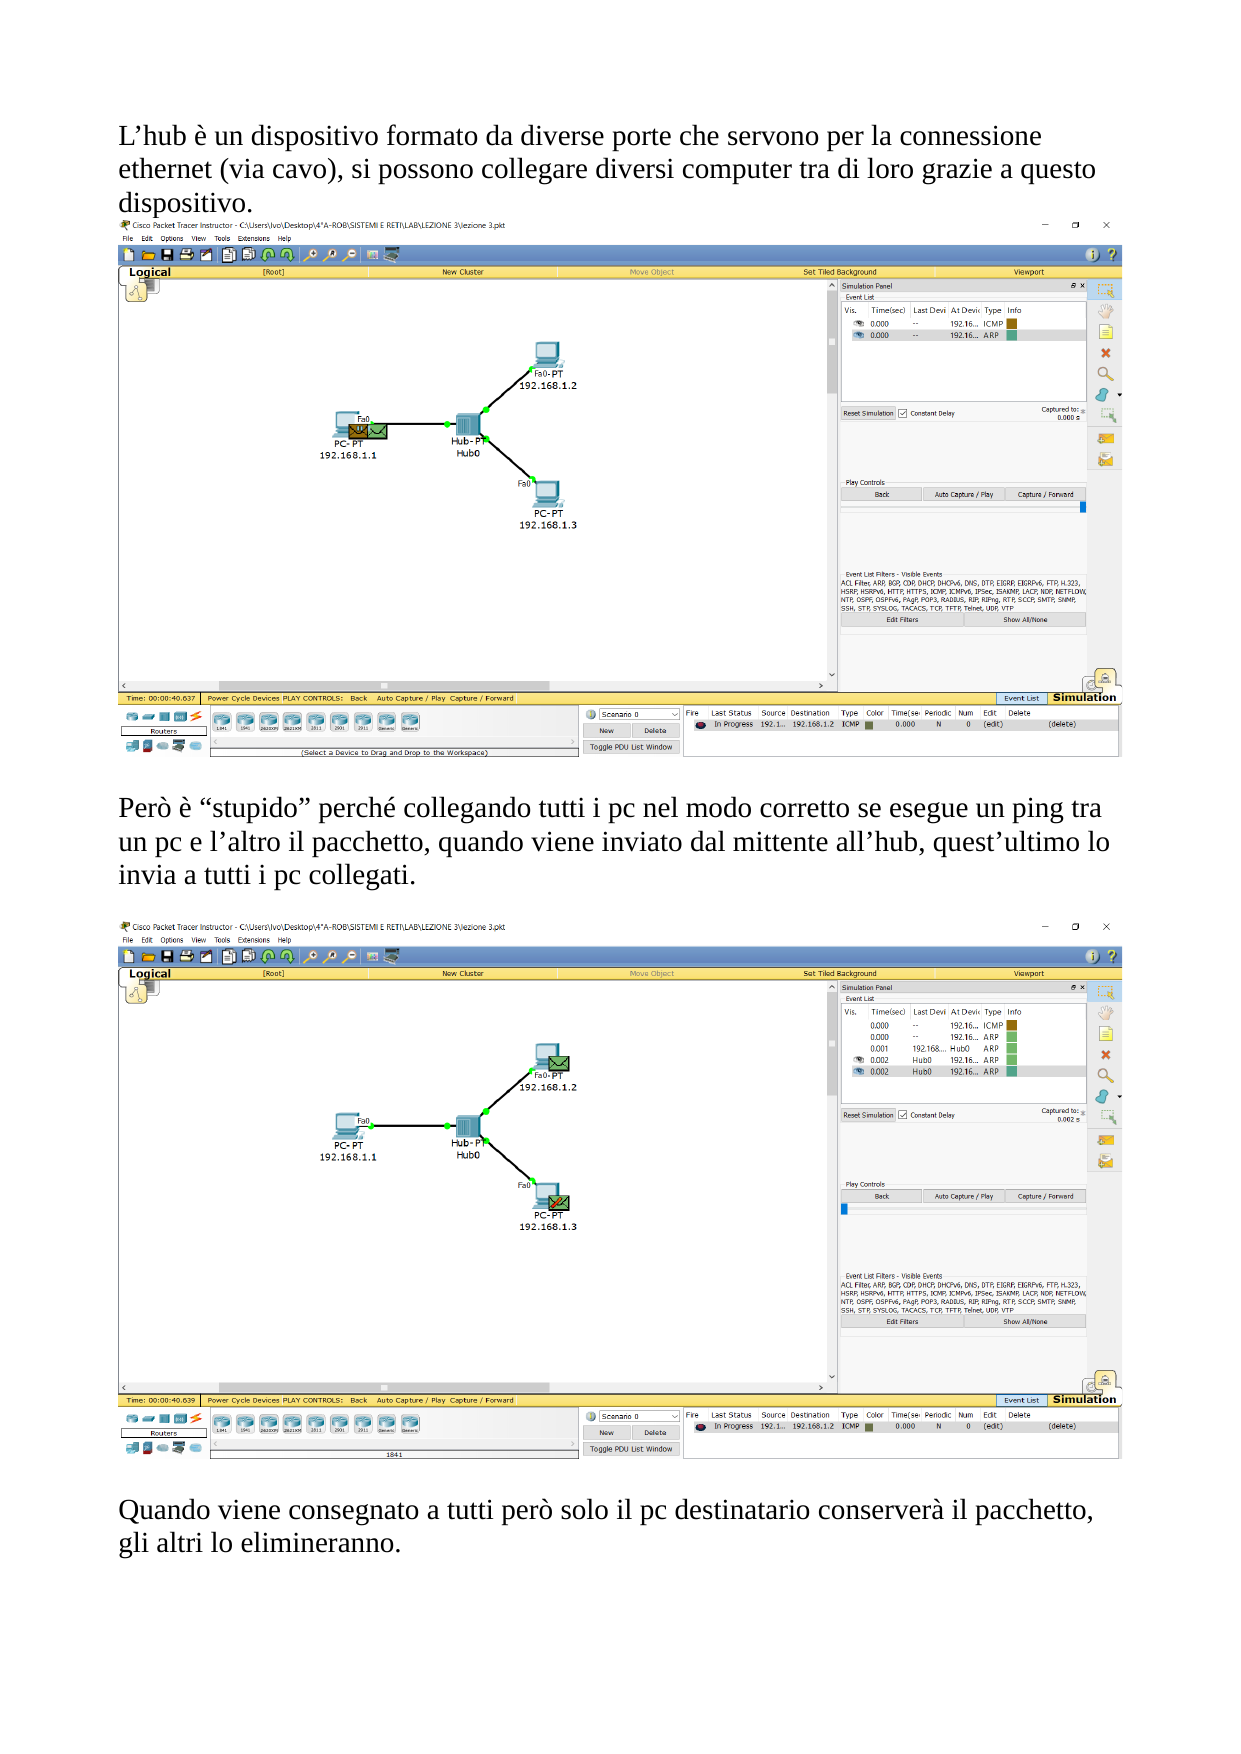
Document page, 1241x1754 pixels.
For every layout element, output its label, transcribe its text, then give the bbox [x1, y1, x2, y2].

picture [118, 218, 1123, 757]
text Quando viene consegnato a tutti però solo il pc destinatario conserverà il pacchetto, gli altri lo elimineranno. [118, 1492, 1122, 1559]
picture [118, 919, 1123, 1459]
text L’hub è un dispositivo formato da diverse porte che servono per la connessione ethernet (via cavo), si possono collegare diversi computer tra di loro grazie a questo dispositivo. [118, 118, 1122, 218]
text Però è “stupido” perché collegando tutti i pc nel modo corretto se esegue un ping tra un pc e l’altro il pacchetto, quando viene inviato dal mittente all’hub, quest’ultimo lo invia a tutti i pc collegati. [118, 790, 1122, 891]
